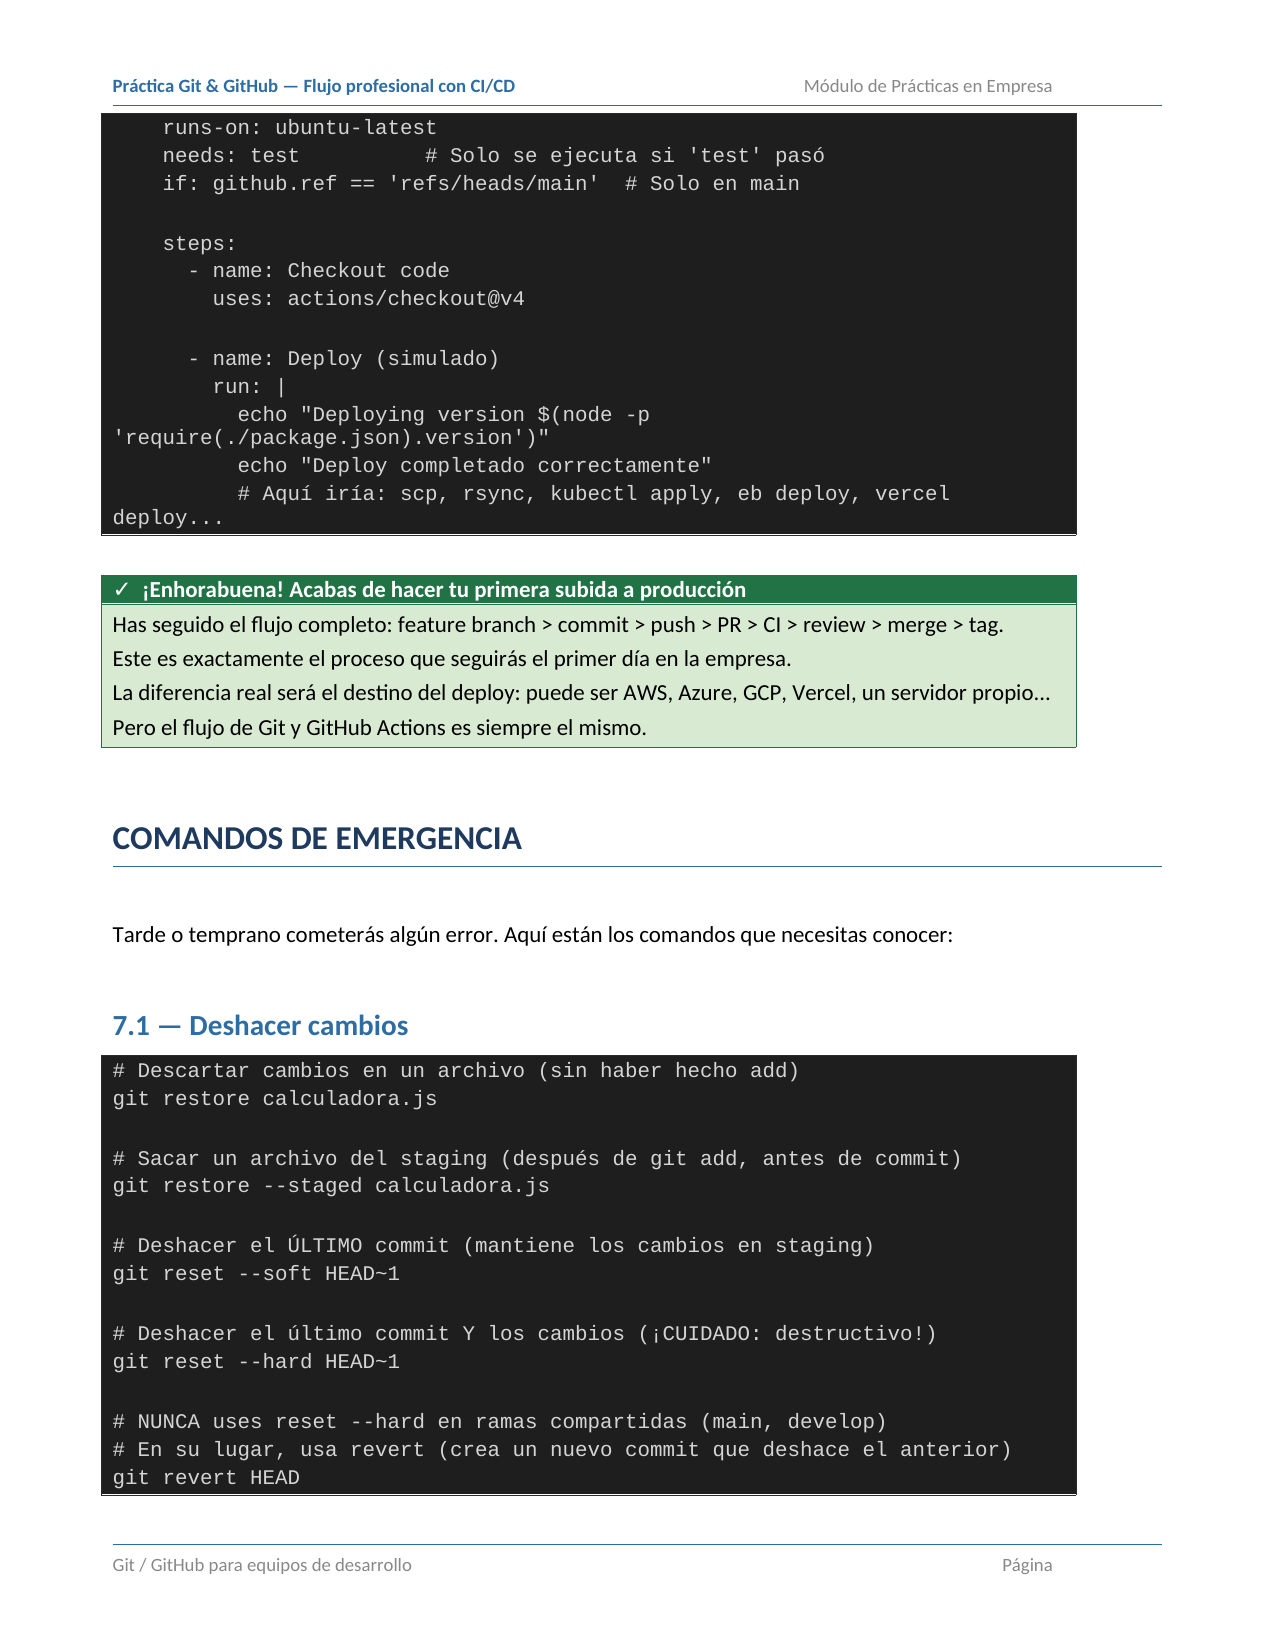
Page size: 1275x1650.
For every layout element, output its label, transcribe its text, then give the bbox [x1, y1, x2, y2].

table_header # Descartar cambios en un archivo (sin haber hecho add) git restore calculadora.js # Sacar un archivo del staging (después de git add, antes de commit) git restore --staged calculadora.js # Deshacer el ÚLTIMO commit (mantiene los cambios en staging) git reset --soft HEAD~1 # Deshacer el último commit Y los cambios (¡CUIDADO: destructivo!) git reset --hard HEAD~1 # NUNCA uses reset --hard en ramas compartidas (main, develop) # En su lugar, usa revert (crea un nuevo commit que deshace el anterior) git revert HEAD [102, 1056, 1076, 1494]
text COMANDOS DE EMERGENCIA [112, 817, 1162, 867]
table_header runs-on: ubuntu-latest needs: test # Solo se ejecuta si 'test' pasó if: github.ref == 'refs/heads/main' # Solo en main steps: - name: Checkout code uses: actions/checkout@v4 - name: Deploy (simulado) run: | echo "Deploying version $(node -p 'require(./package.json).version')" echo "Deploy completado correctamente" # Aquí iría: scp, rsync, kubectl apply, eb deploy, vercel deploy... [102, 114, 1076, 534]
subtitle 7.1 — Deshacer cambios [112, 1007, 1162, 1043]
text Tarde o temprano cometerás algún error. Aquí están los comandos que necesitas conocer: [112, 920, 1162, 948]
table_header ✓ ¡Enhorabuena! Acabas de hacer tu primera subida a producción [102, 576, 1076, 603]
table_cell Has seguido el flujo completo: feature branch > commit > push > PR > CI > review > merge > tag. Este es exactamente el proceso que seguirás el primer día en la empresa. La diferencia real será el destino del deploy: puede ser AWS, Azure, GCP, Vercel, un servidor propio... Pero el flujo de Git y GitHub Actions es siempre el mismo. [102, 605, 1076, 747]
